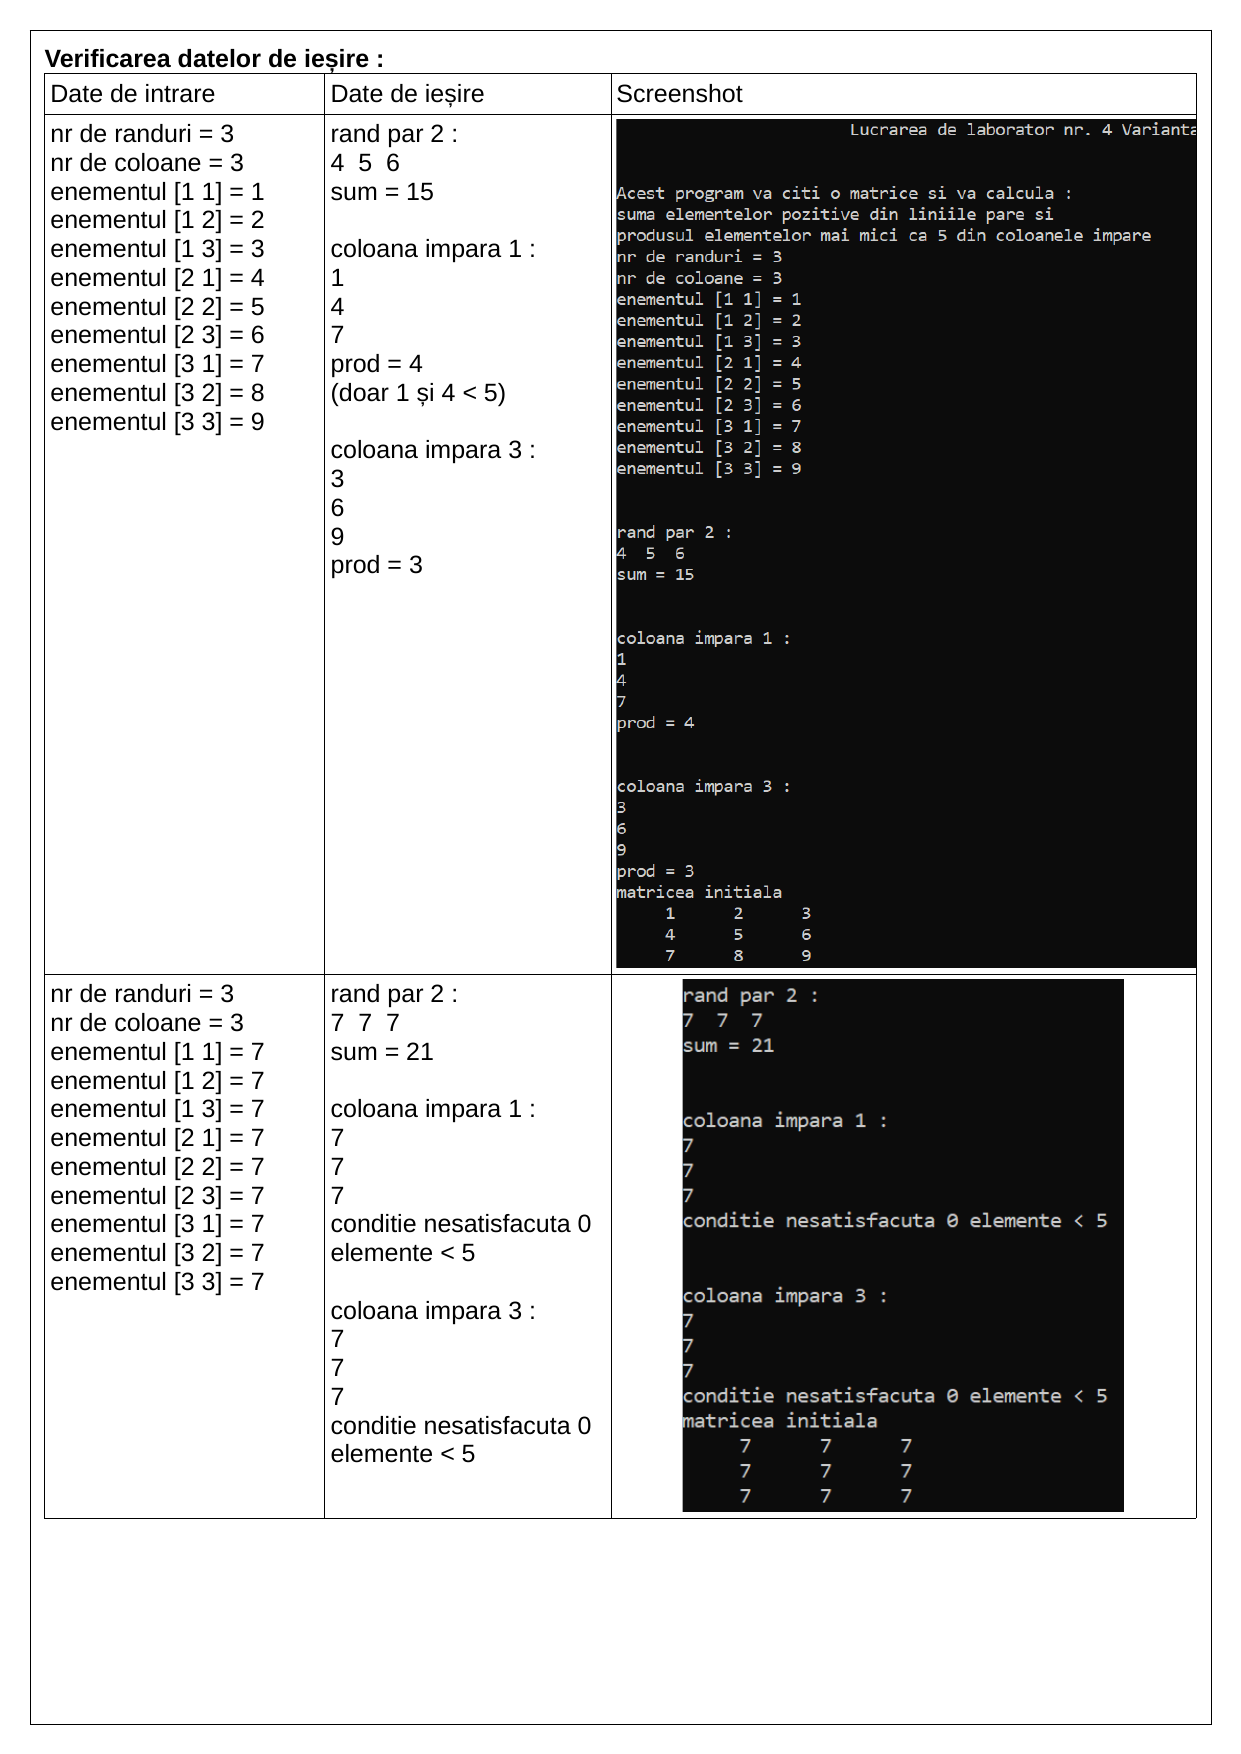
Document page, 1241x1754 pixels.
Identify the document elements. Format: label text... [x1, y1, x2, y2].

table_header Screenshot [612, 74, 1196, 113]
text Verificarea datelor de ieșire : [44, 44, 1196, 73]
table_header Date de intrare [45, 74, 324, 113]
table_cell [612, 115, 1196, 974]
picture [682, 979, 1124, 1512]
table_cell nr de randuri = 3 nr de coloane = 3 enementul [1 1] = 1 enementul [1 2] = 2 enementul [1 3] = 3 enementul [2 1] = 4 enementul [2 2] = 5 enementul [2 3] = 6 enementul [3 1] = 7 enementul [3 2] = 8 enementul [3 3] = 9 [45, 115, 324, 974]
picture [616, 119, 1196, 968]
table_cell rand par 2 : 7 7 7 sum = 21 coloana impara 1 : 7 7 7 conditie nesatisfacuta 0 elemente < 5 coloana impara 3 : 7 7 7 conditie nesatisfacuta 0 elemente < 5 [325, 975, 611, 1517]
table_cell [612, 975, 1196, 1517]
table_cell rand par 2 : 4 5 6 sum = 15 coloana impara 1 : 1 4 7 prod = 4 (doar 1 și 4 < 5) coloana impara 3 : 3 6 9 prod = 3 [325, 115, 611, 974]
table_header Date de ieșire [325, 74, 611, 113]
table_cell nr de randuri = 3 nr de coloane = 3 enementul [1 1] = 7 enementul [1 2] = 7 enementul [1 3] = 7 enementul [2 1] = 7 enementul [2 2] = 7 enementul [2 3] = 7 enementul [3 1] = 7 enementul [3 2] = 7 enementul [3 3] = 7 [45, 975, 324, 1517]
